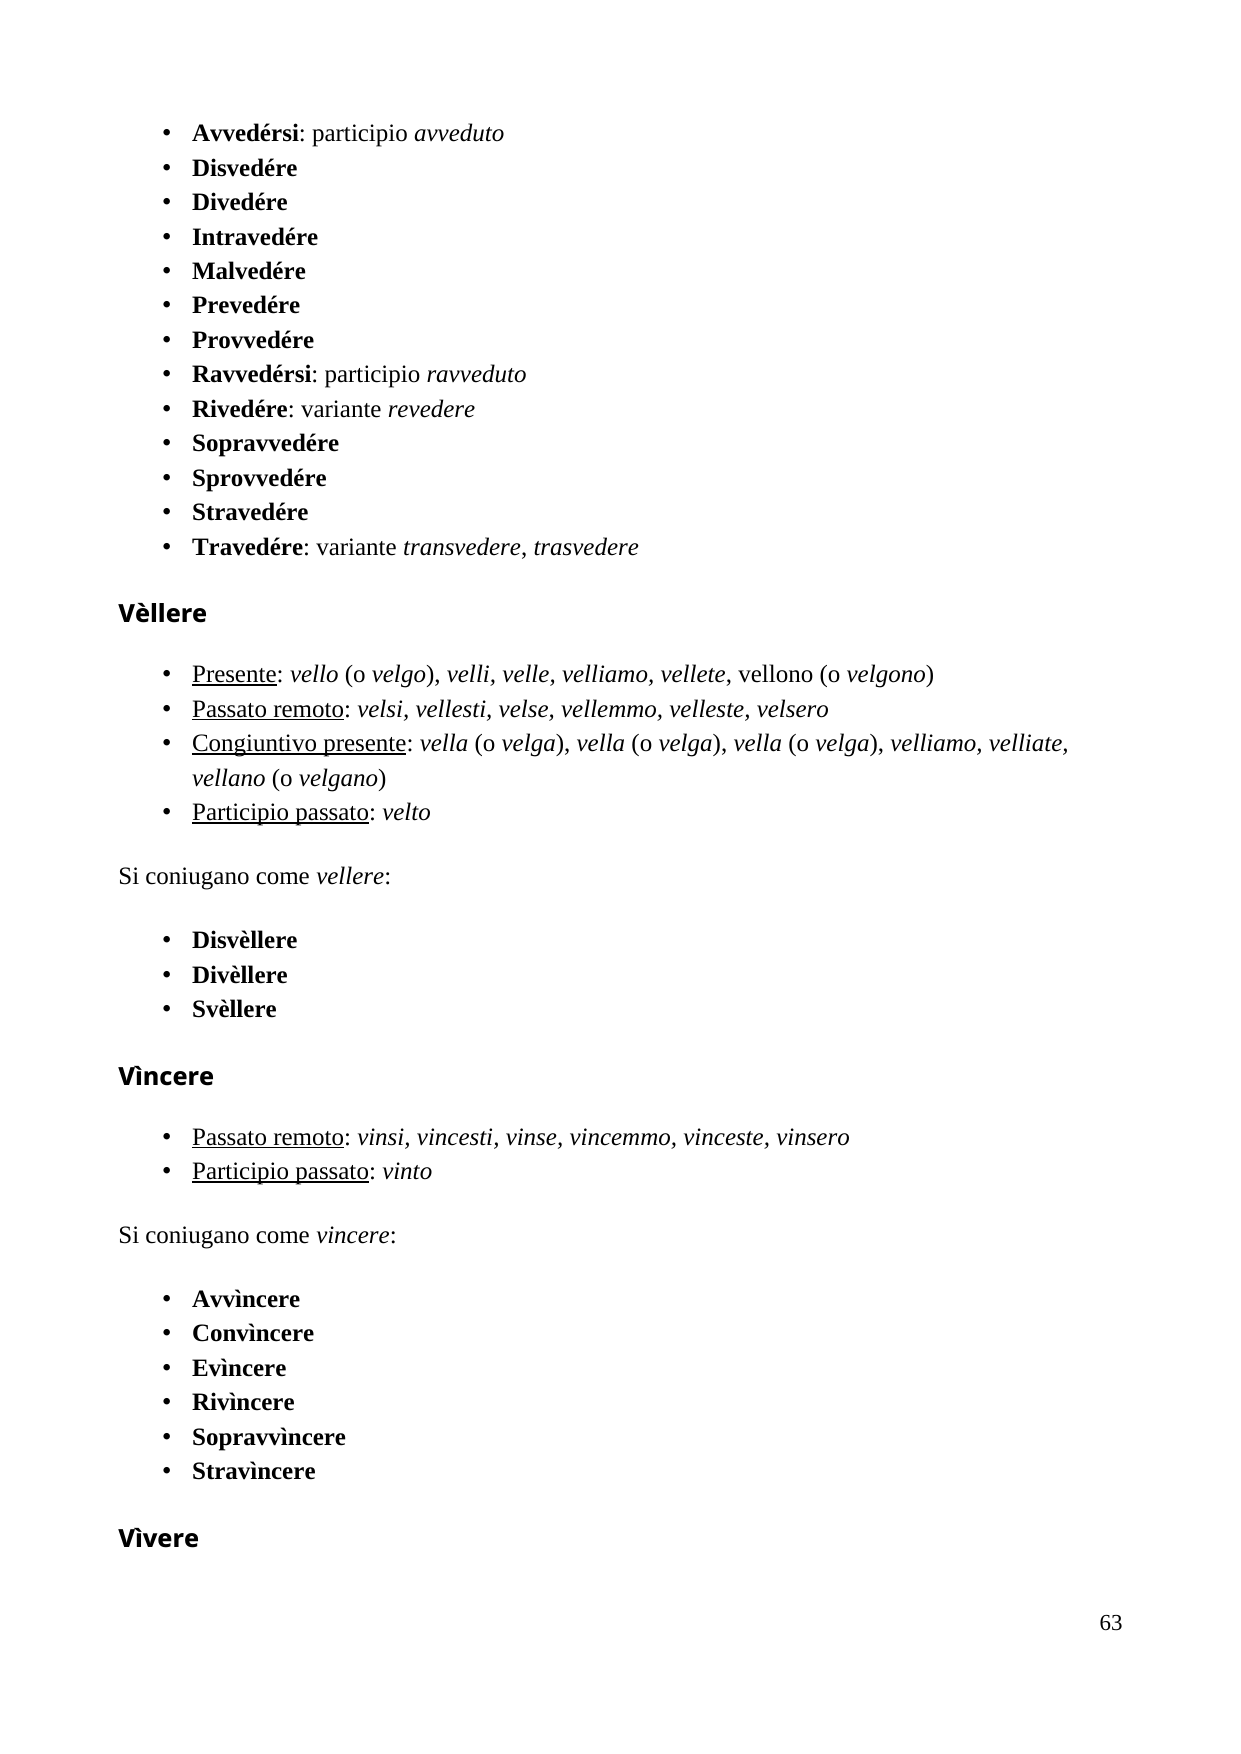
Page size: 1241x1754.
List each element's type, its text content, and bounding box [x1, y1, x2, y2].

list Stravedére [162, 497, 1122, 526]
list Passato remoto: vinsi, vincesti, vinse, vincemmo, vinceste, vinsero [162, 1122, 1122, 1150]
list Intravedére [162, 222, 1122, 250]
list Stravìncere [162, 1456, 1122, 1485]
list Congiuntivo presente: vella (o velga), vella (o velga), vella (o velga), velliamo, velliate, vellano (o velgano) [162, 728, 1122, 792]
list Rivìncere [162, 1387, 1122, 1416]
list Sopravvìncere [162, 1422, 1122, 1451]
list Evìncere [162, 1353, 1122, 1382]
list Disvedére [162, 153, 1122, 181]
list Prevedére [162, 291, 1122, 319]
list Participio passato: vinto [162, 1156, 1122, 1185]
list Sopravvedére [162, 428, 1122, 457]
list Participio passato: velto [162, 797, 1122, 826]
list Presente: vello (o velgo), velli, velle, velliamo, vellete, vellono (o velgono) [162, 659, 1122, 688]
list Provvedére [162, 325, 1122, 354]
list Rivedére: variante revedere [162, 394, 1122, 423]
list Disvèllere [162, 925, 1122, 954]
subtitle Vìvere [118, 1520, 1122, 1554]
list Avvedérsi: participio avveduto [162, 118, 1122, 147]
list Svèllere [162, 994, 1122, 1023]
subtitle Vìncere [118, 1058, 1122, 1092]
text Si coniugano come vincere: [118, 1220, 1122, 1249]
list Malvedére [162, 256, 1122, 285]
list Convìncere [162, 1318, 1122, 1347]
text Si coniugano come vellere: [118, 861, 1122, 890]
list Divèllere [162, 960, 1122, 988]
list Avvìncere [162, 1284, 1122, 1313]
list Ravvedérsi: participio ravveduto [162, 359, 1122, 388]
list Divedére [162, 187, 1122, 216]
list Passato remoto: velsi, vellesti, velse, vellemmo, velleste, velsero [162, 694, 1122, 723]
list Sprovvedére [162, 463, 1122, 492]
list Travedére: variante transvedere, trasvedere [162, 532, 1122, 561]
subtitle Vèllere [118, 596, 1122, 630]
